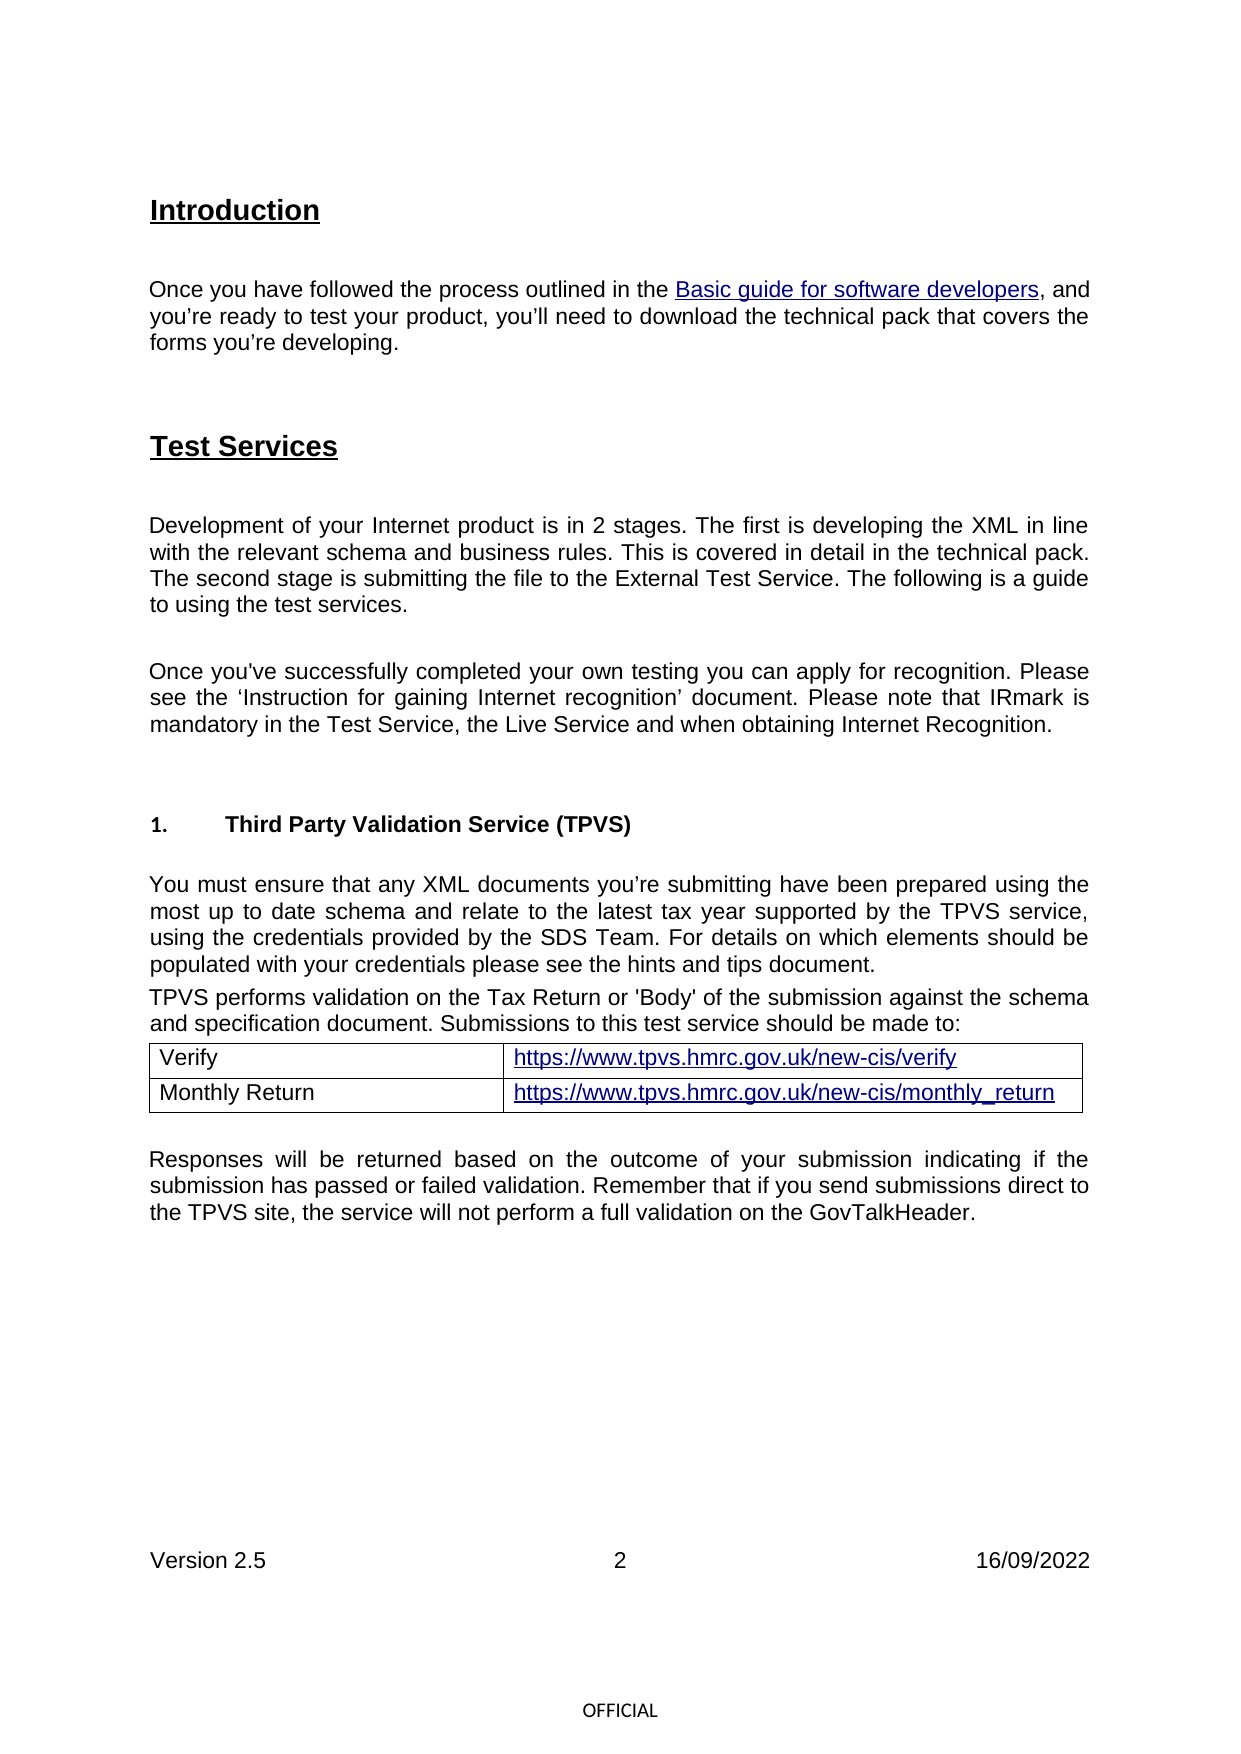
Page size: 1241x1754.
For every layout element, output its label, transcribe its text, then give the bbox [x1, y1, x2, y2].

subtitle Third Party Validation Service (TPVS) [150, 810, 1090, 838]
text Once you have followed the process outlined in the Basic guide for software developers, and you’re ready to test your product, you’ll need to download the technical pack that covers the forms you’re developing. [148, 276, 1090, 356]
table_cell https://www.tpvs.hmrc.gov.uk/new-cis/monthly_return [504, 1079, 1082, 1112]
table_cell Monthly Return [150, 1079, 503, 1112]
text Once you've successfully completed your own testing you can apply for recognition. Please see the ‘Instruction for gaining Internet recognition’ document. Please note that IRmark is mandatory in the Test Service, the Live Service and when obtaining Internet Recognition. [148, 658, 1090, 737]
table_header https://www.tpvs.hmrc.gov.uk/new-cis/verify [504, 1044, 1082, 1078]
table_header Verify [150, 1044, 503, 1078]
subtitle Test Services [150, 429, 1090, 462]
text Development of your Internet product is in 2 stages. The first is developing the XML in line with the relevant schema and business rules. This is covered in detail in the technical pack. The second stage is submitting the file to the External Test Service. The following is a guide to using the test services. [148, 512, 1090, 618]
text You must ensure that any XML documents you’re submitting have been prepared using the most up to date schema and relate to the latest tax year supported by the TPVS service, using the credentials provided by the SDS Team. For details on which elements should be populated with your credentials please see the hints and tips document. [148, 871, 1090, 977]
text Responses will be returned based on the outcome of your submission indicating if the submission has passed or failed validation. Remember that if you send submissions direct to the TPVS site, the service will not perform a full validation on the GovTalkHeader. [148, 1146, 1090, 1225]
subtitle Introduction [150, 193, 1090, 227]
text TPVS performs validation on the Tax Return or 'Body' of the submission against the schema and specification document. Submissions to this test service should be made to: [148, 984, 1090, 1036]
